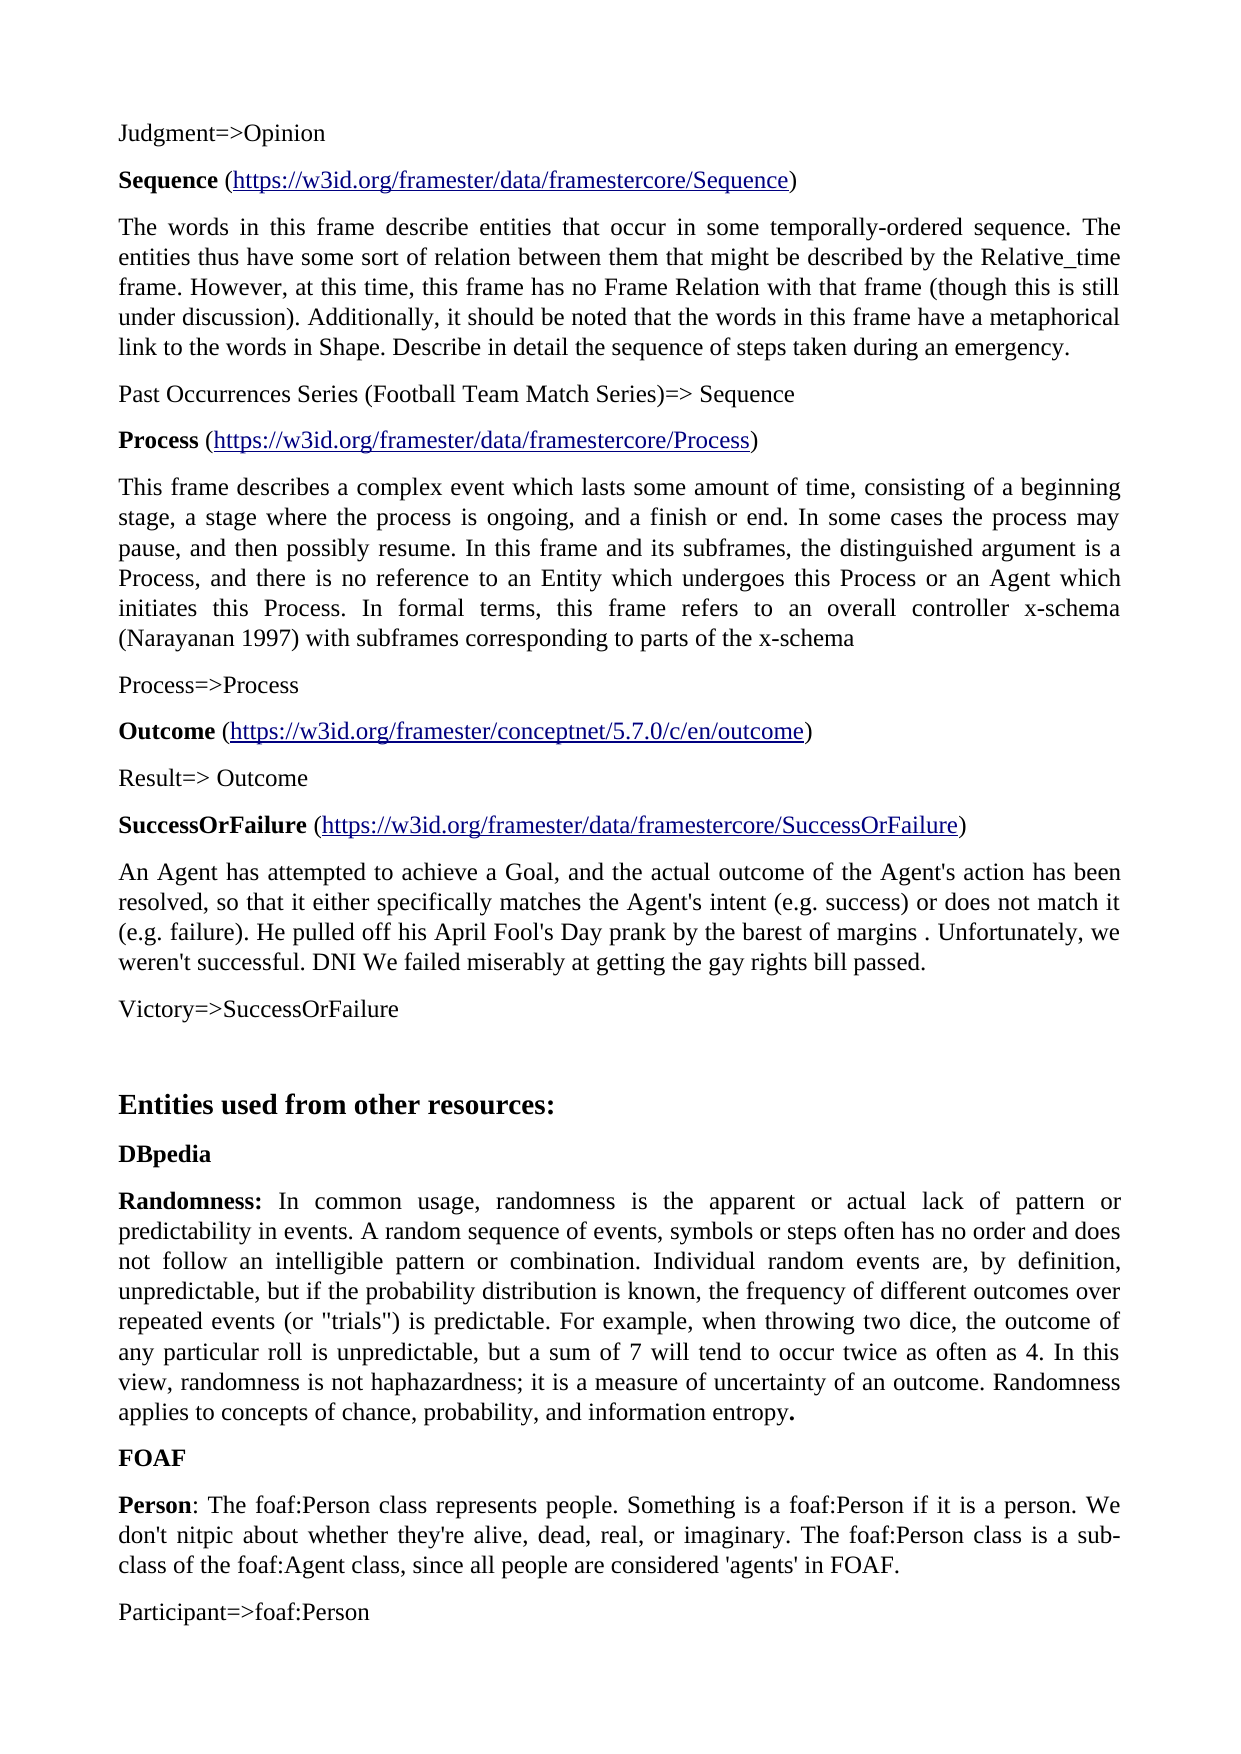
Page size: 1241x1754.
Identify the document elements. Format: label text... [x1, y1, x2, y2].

text FOAF [118, 1443, 1122, 1472]
text Process=>Process [118, 670, 1122, 698]
text Person: The foaf:Person class represents people. Something is a foaf:Person if it is a person. We don't nitpic about whether they're alive, dead, real, or imaginary. The foaf:Person class is a sub-class of the foaf:Agent class, since all people are considered 'agents' in FOAF. [118, 1490, 1122, 1579]
text This frame describes a complex event which lasts some amount of time, consisting of a beginning stage, a stage where the process is ongoing, and a finish or end. In some cases the process may pause, and then possibly resume. In this frame and its subframes, the distinguished argument is a Process, and there is no reference to an Entity which undergoes this Process or an Agent which initiates this Process. In formal terms, this frame refers to an overall controller x-schema (Narayanan 1997) with subframes corresponding to parts of the x-schema [118, 472, 1122, 652]
text Randomness: In common usage, randomness is the apparent or actual lack of pattern or predictability in events. A random sequence of events, symbols or steps often has no order and does not follow an intelligible pattern or combination. Individual random events are, by definition, unpredictable, but if the probability distribution is known, the frequency of different outcomes over repeated events (or "trials") is predictable. For example, when throwing two dice, the outcome of any particular roll is unpredictable, but a sum of 7 will tend to occur twice as often as 4. In this view, randomness is not haphazardness; it is a measure of uncertainty of an outcome. Randomness applies to concepts of chance, probability, and information entropy. [118, 1186, 1122, 1426]
text Participant=>foaf:Person [118, 1597, 1122, 1626]
text Victory=>SuccessOrFailure [118, 994, 1122, 1023]
text Sequence (https://w3id.org/framester/data/framestercore/Sequence) [118, 165, 1122, 194]
text An Agent has attempted to achieve a Goal, and the actual outcome of the Agent's action has been resolved, so that it either specifically matches the Agent's intent (e.g. success) or does not match it (e.g. failure). He pulled off his April Fool's Day prank by the barest of margins . Unfortunately, we weren't successful. DNI We failed miserably at getting the gay rights bill passed. [118, 857, 1122, 976]
text Result=> Outcome [118, 763, 1122, 792]
text Outcome (https://w3id.org/framester/conceptnet/5.7.0/c/en/outcome) [118, 716, 1122, 745]
text Process (https://w3id.org/framester/data/framestercore/Process) [118, 426, 1122, 454]
text Judgment=>Opinion [118, 118, 1122, 147]
text The words in this frame describe entities that occur in some temporally-ordered sequence. The entities thus have some sort of relation between them that might be described by the Relative_time frame. However, at this time, this frame has no Frame Relation with that frame (though this is still under discussion). Additionally, it should be noted that the words in this frame have a metaphorical link to the words in Shape. Describe in detail the sequence of steps taken during an emergency. [118, 212, 1122, 361]
text Past Occurrences Series (Football Team Match Series)=> Sequence [118, 379, 1122, 408]
text Entities used from other resources: [118, 1087, 1122, 1121]
text SuccessOrFailure (https://w3id.org/framester/data/framestercore/SuccessOrFailure) [118, 810, 1122, 839]
text DBpedia [118, 1139, 1122, 1168]
